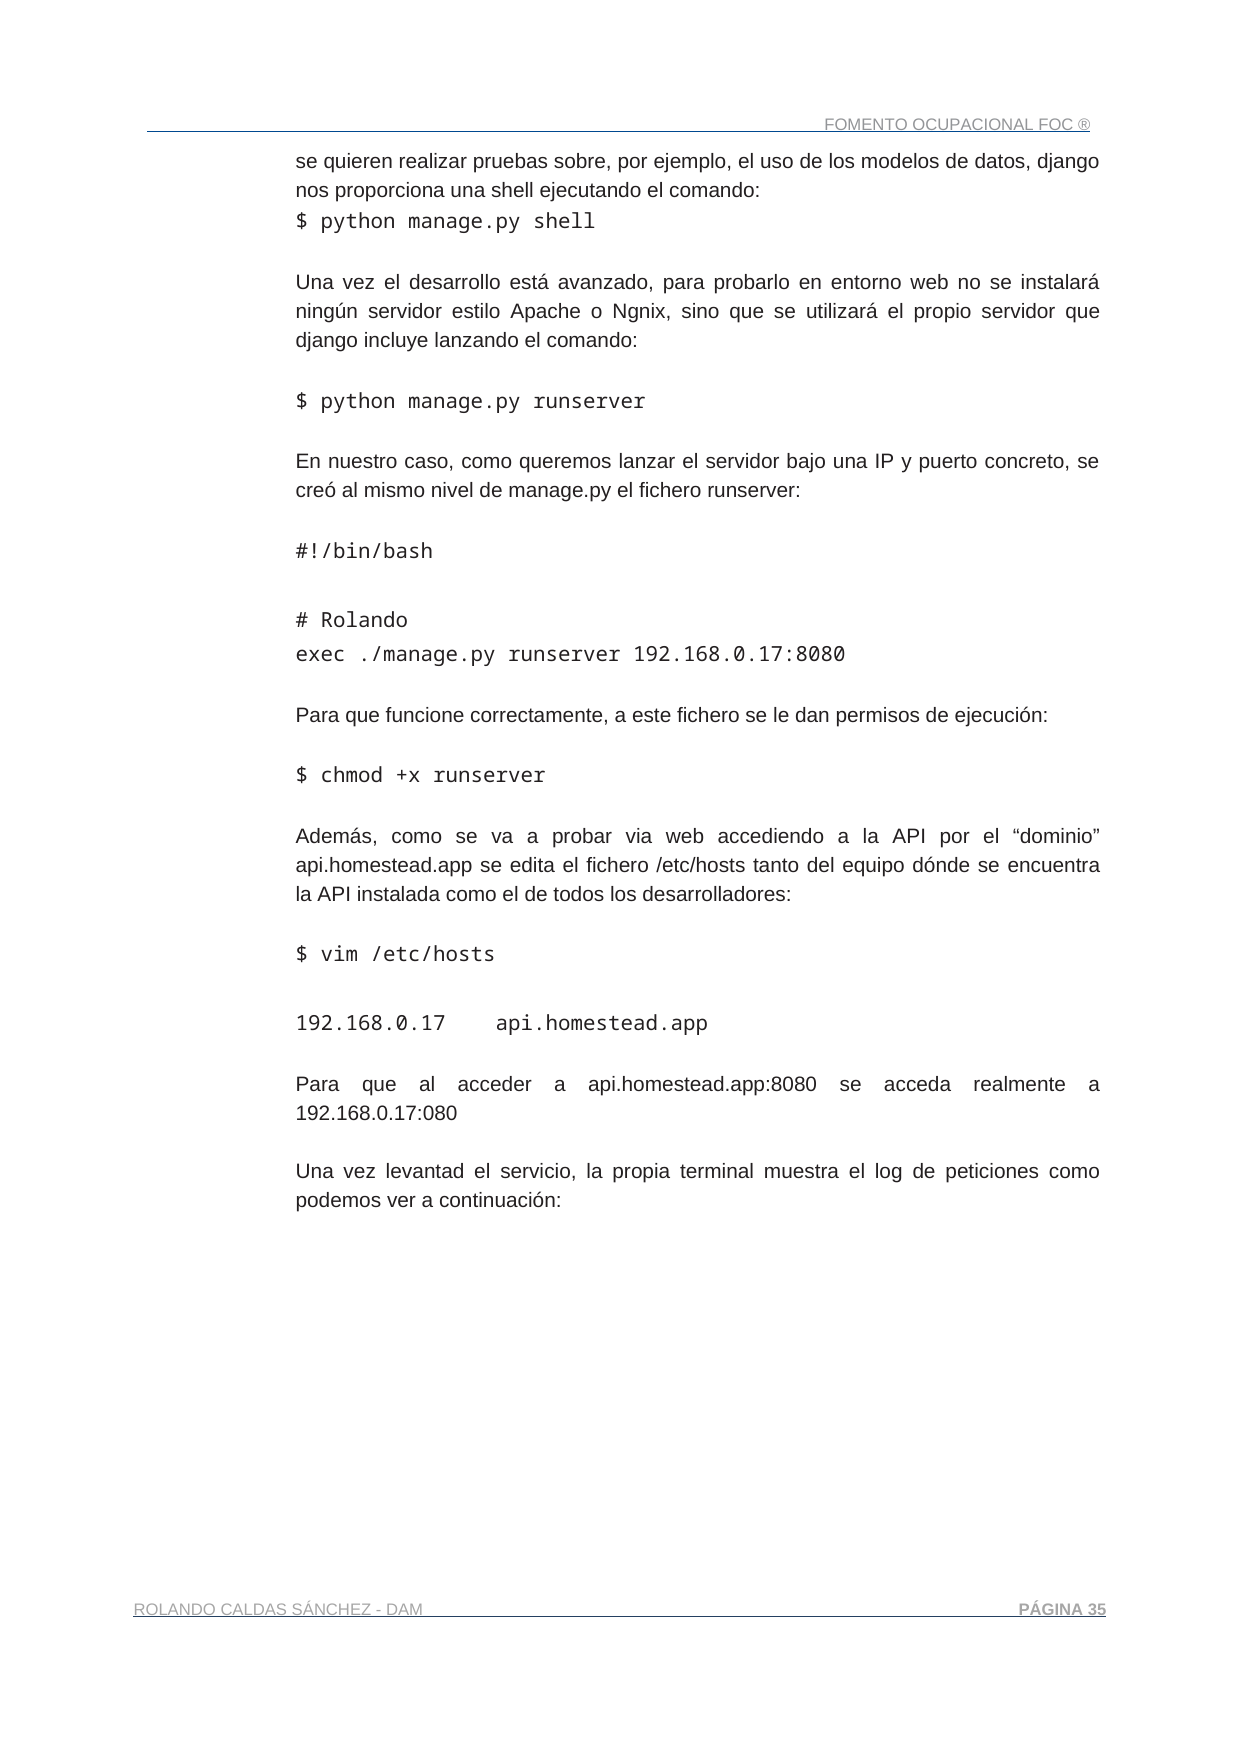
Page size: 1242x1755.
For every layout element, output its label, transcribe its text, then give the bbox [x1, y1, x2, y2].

text Una vez levantad el servicio, la propia terminal muestra el log de peticiones como podemos ver a continuación: [295, 1158, 1101, 1211]
text # Rolando [295, 605, 1101, 633]
text se quieren realizar pruebas sobre, por ejemplo, el uso de los modelos de datos, django nos proporciona una shell ejecutando el comando: [295, 149, 1101, 202]
text Para que funcione correctamente, a este fichero se le dan permisos de ejecución: [295, 702, 1101, 726]
text $ python manage.py shell [295, 207, 1101, 235]
text En nuestro caso, como queremos lanzar el servidor bajo una IP y puerto concreto, se creó al mismo nivel de manage.py el fichero runserver: [295, 449, 1101, 502]
text 192.168.0.17 api.homestead.app [295, 1008, 1101, 1037]
text Para que al acceder a api.homestead.app:8080 se acceda realmente a 192.168.0.17:080 [295, 1072, 1101, 1124]
text exec ./manage.py runserver 192.168.0.17:8080 [295, 639, 1101, 667]
text $ chmod +x runserver [295, 760, 1101, 789]
text #!/bin/bash [295, 536, 1101, 564]
text Además, como se va a probar via web accediendo a la API por el “dominio” api.homestead.app se edita el fichero /etc/hosts tanto del equipo dónde se encuentra la API instalada como el de todos los desarrolladores: [295, 824, 1101, 906]
text $ python manage.py runserver [295, 386, 1101, 414]
text Una vez el desarrollo está avanzado, para probarlo en entorno web no se instalará ningún servidor estilo Apache o Ngnix, sino que se utilizará el propio servidor que django incluye lanzando el comando: [295, 270, 1101, 352]
text $ vim /etc/hosts [295, 939, 1101, 968]
